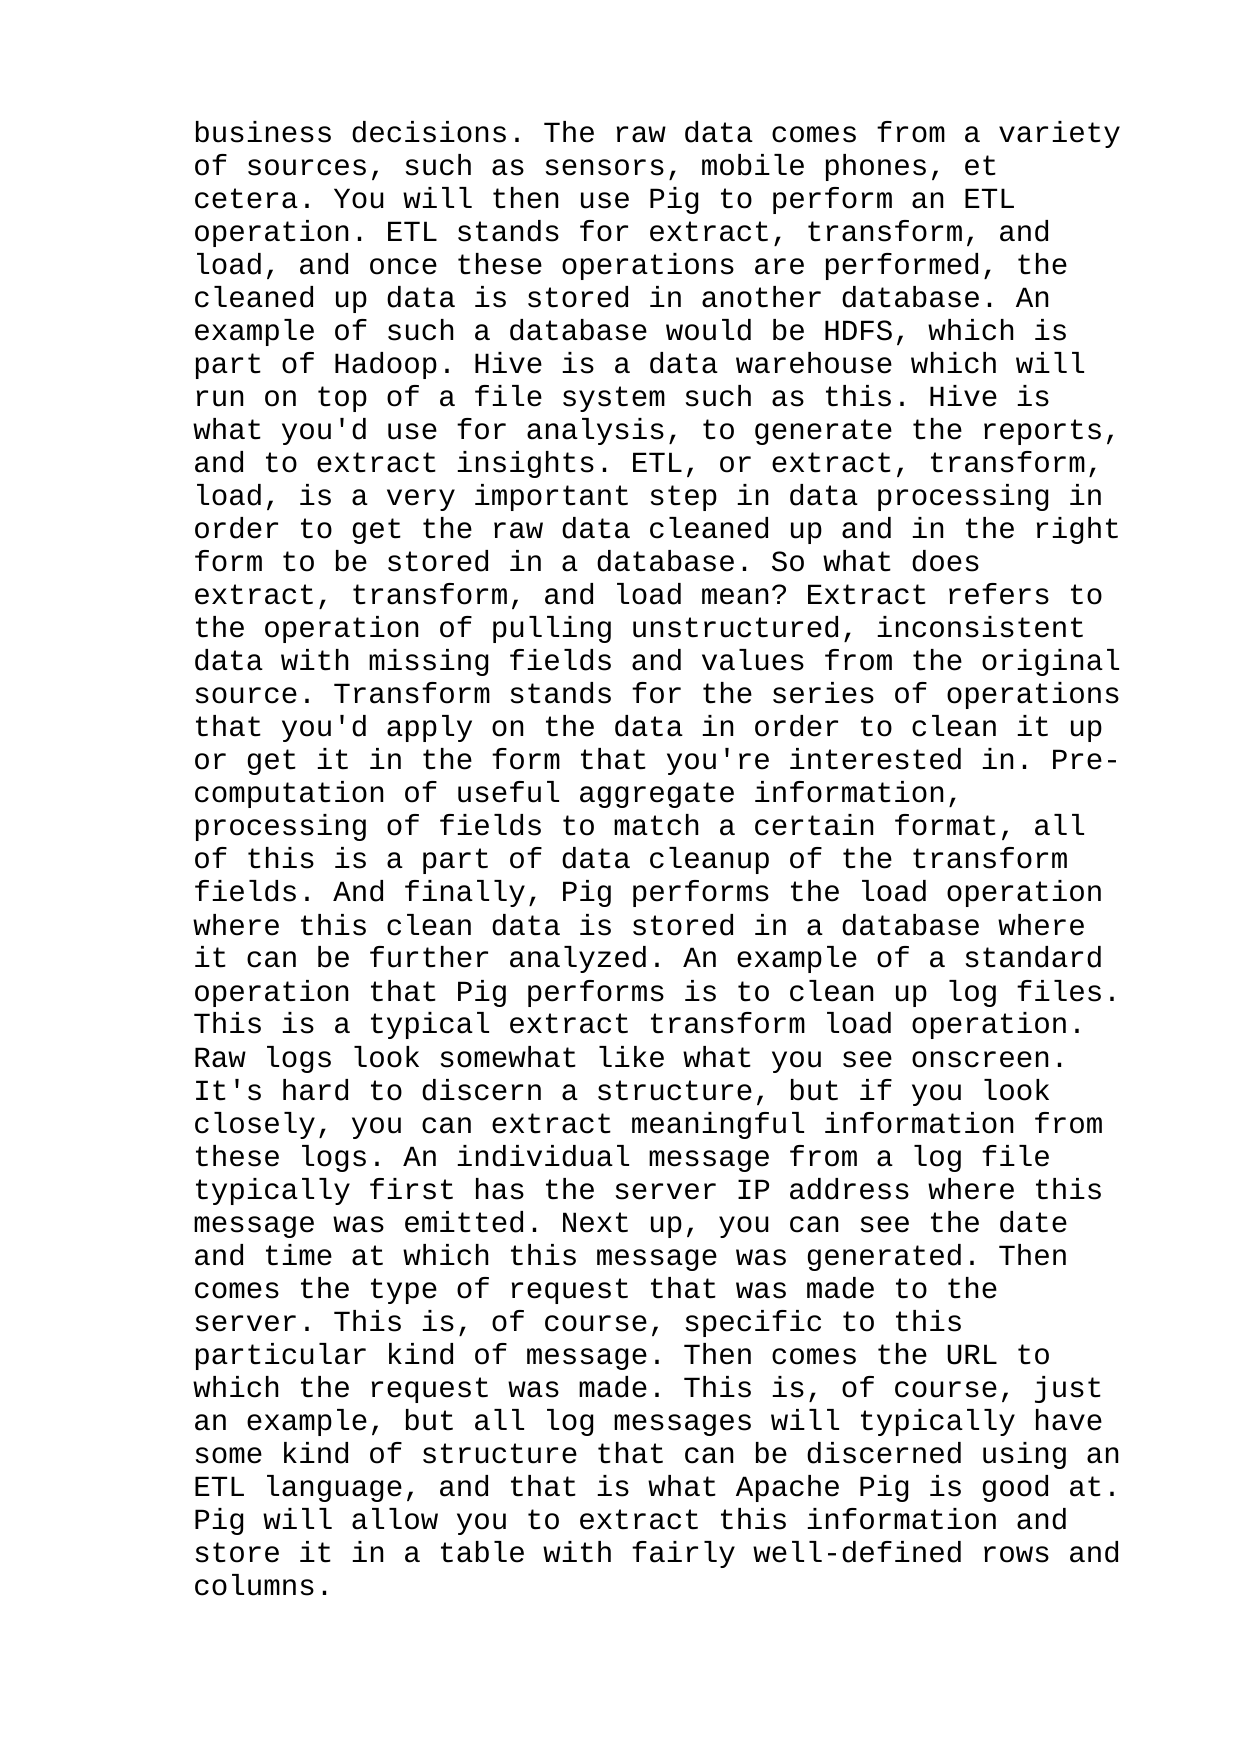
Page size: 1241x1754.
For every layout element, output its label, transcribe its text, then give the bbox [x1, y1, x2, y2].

list business decisions. The raw data comes from a variety of sources, such as sensors, mobile phones, et cetera. You will then use Pig to perform an ETL operation. ETL stands for extract, transform, and load, and once these operations are performed, the cleaned up data is stored in another database. An example of such a database would be HDFS, which is part of Hadoop. Hive is a data warehouse which will run on top of a file system such as this. Hive is what you'd use for analysis, to generate the reports, and to extract insights. ETL, or extract, transform, load, is a very important step in data processing in order to get the raw data cleaned up and in the right form to be stored in a database. So what does extract, transform, and load mean? Extract refers to the operation of pulling unstructured, inconsistent data with missing fields and values from the original source. Transform stands for the series of operations that you'd apply on the data in order to clean it up or get it in the form that you're interested in. Pre-computation of useful aggregate information, processing of fields to match a certain format, all of this is a part of data cleanup of the transform fields. And finally, Pig performs the load operation where this clean data is stored in a database where it can be further analyzed. An example of a standard operation that Pig performs is to clean up log files. This is a typical extract transform load operation. Raw logs look somewhat like what you see onscreen. It's hard to discern a structure, but if you look closely, you can extract meaningful information from these logs. An individual message from a log file typically first has the server IP address where this message was emitted. Next up, you can see the date and time at which this message was generated. Then comes the type of request that was made to the server. This is, of course, specific to this particular kind of message. Then comes the URL to which the request was made. This is, of course, just an example, but all log messages will typically have some kind of structure that can be discerned using an ETL language, and that is what Apache Pig is good at. Pig will allow you to extract this information and store it in a table with fairly well-defined rows and columns. [156, 118, 1122, 1604]
